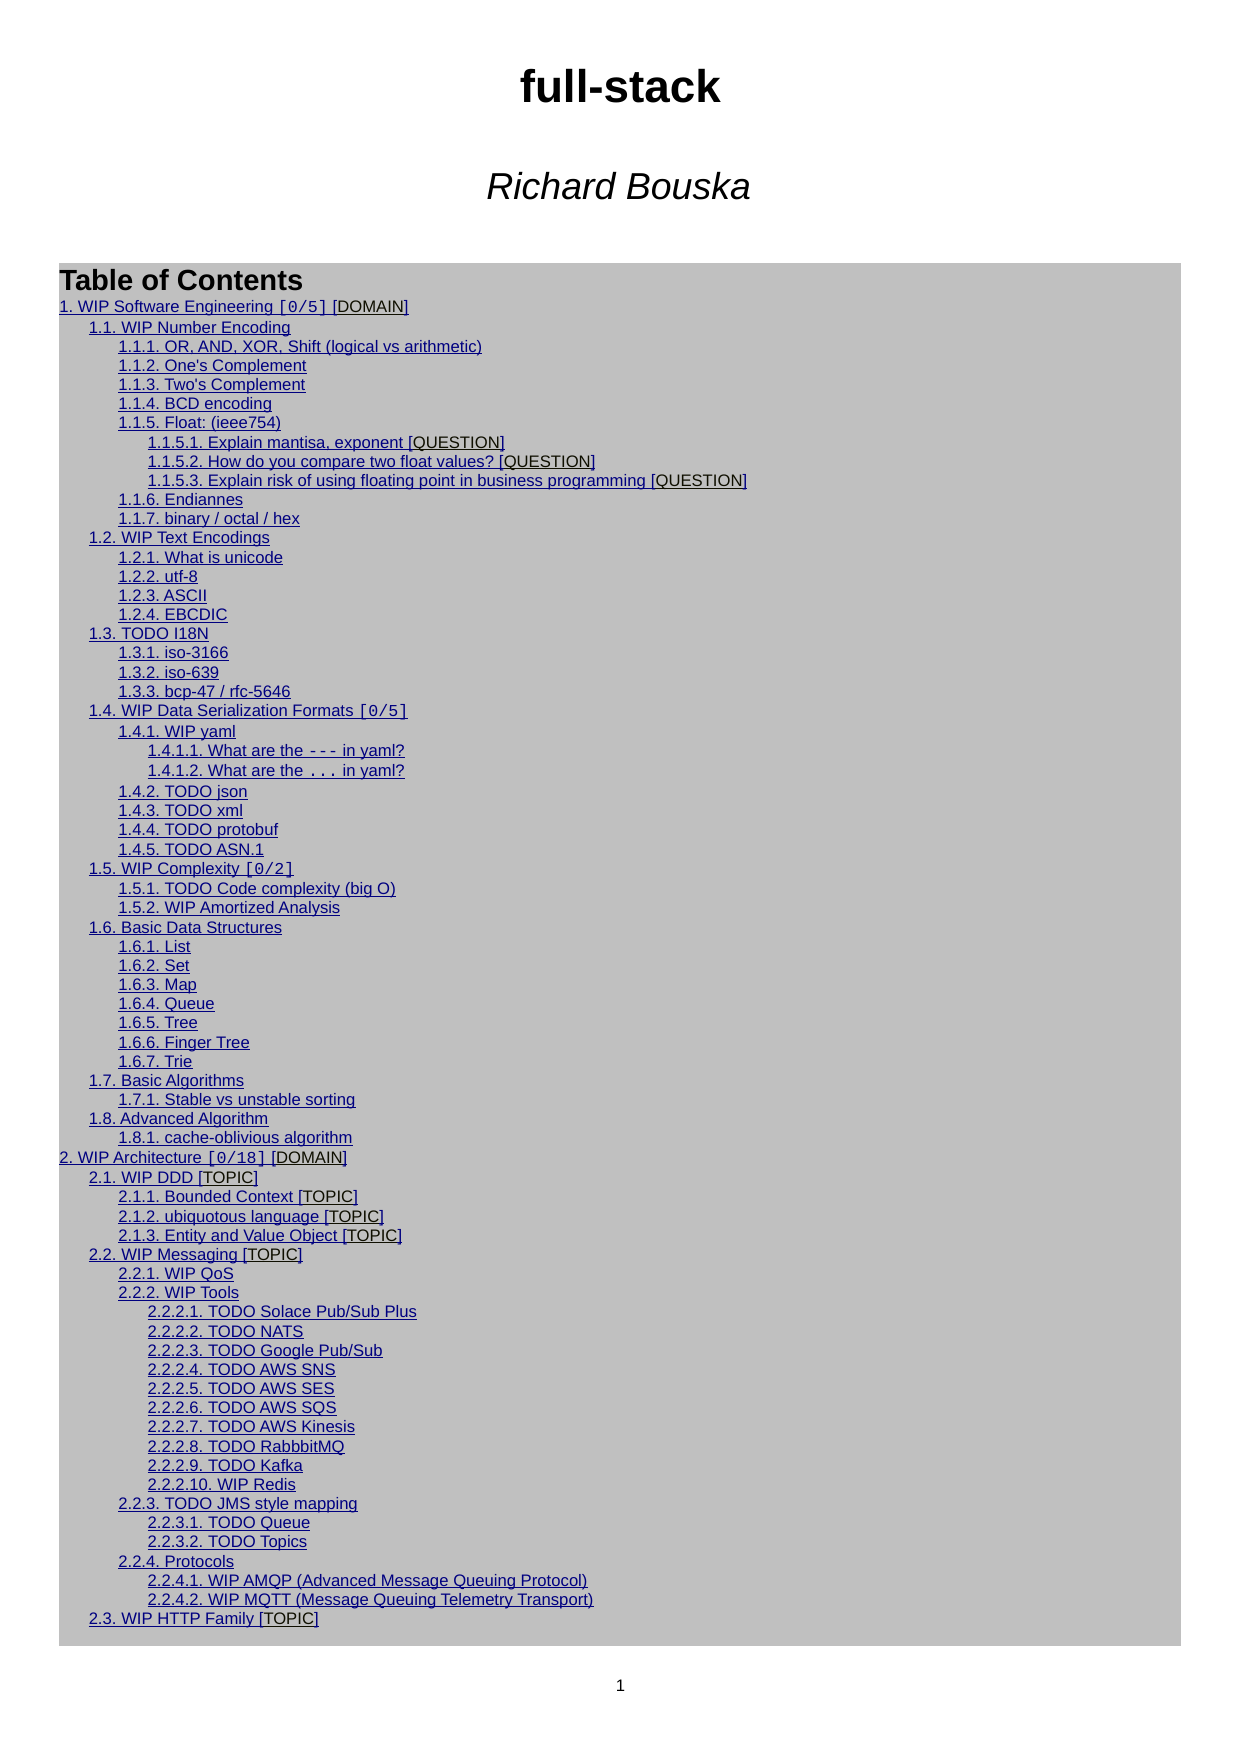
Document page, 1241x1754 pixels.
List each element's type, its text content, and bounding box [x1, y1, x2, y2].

text 1.3.3. bcp-47 / rfc-5646 [118, 682, 1181, 701]
text 2.2.2.9. TODO Kafka [147, 1456, 1181, 1475]
text 2.2.3.2. TODO Topics [147, 1532, 1181, 1551]
text 1.1.5.2. How do you compare two float values? [QUESTION] [147, 452, 1181, 471]
text 1.3.2. iso-639 [118, 662, 1181, 682]
text 1.2. WIP Text Encodings [88, 528, 1181, 547]
text 1.1.5. Float: (ieee754) [118, 413, 1181, 432]
text 1.6.4. Queue [118, 994, 1181, 1013]
text 2.1. WIP DDD [TOPIC] [88, 1168, 1181, 1187]
text 1.2.1. What is unicode [118, 547, 1181, 567]
text 1.4.3. TODO xml [118, 801, 1181, 820]
text 1.3.1. iso-3166 [118, 643, 1181, 662]
text 1.6.7. Trie [118, 1052, 1181, 1071]
text 2.2.2.1. TODO Solace Pub/Sub Plus [147, 1302, 1181, 1321]
text 1.1.2. One's Complement [118, 356, 1181, 375]
text 2.1.2. ubiquotous language [TOPIC] [118, 1206, 1181, 1226]
text 2.2.2.3. TODO Google Pub/Sub [147, 1341, 1181, 1360]
text 2.1.1. Bounded Context [TOPIC] [118, 1187, 1181, 1206]
text 1.6. Basic Data Structures [88, 917, 1181, 937]
text 1.5.2. WIP Amortized Analysis [118, 898, 1181, 917]
text 1.8.1. cache-oblivious algorithm [118, 1128, 1181, 1147]
text 1.1.4. BCD encoding [118, 394, 1181, 413]
text 2.2.4. Protocols [118, 1551, 1181, 1571]
text 2.2.2.5. TODO AWS SES [147, 1379, 1181, 1398]
text 2.2.2. WIP Tools [118, 1283, 1181, 1302]
text 1.2.3. ASCII [118, 586, 1181, 605]
text 1.1.1. OR, AND, XOR, Shift (logical vs arithmetic) [118, 337, 1181, 356]
text 1.4.1.2. What are the ... in yaml? [147, 761, 1181, 782]
text 1.4. WIP Data Serialization Formats [0/5] [88, 701, 1181, 721]
text 1.6.1. List [118, 937, 1181, 956]
text 1.5.1. TODO Code complexity (big O) [118, 879, 1181, 898]
text 2.2.2.8. TODO RabbbitMQ [147, 1436, 1181, 1456]
text 2.2.1. WIP QoS [118, 1264, 1181, 1283]
text 1.8. Advanced Algorithm [88, 1109, 1181, 1128]
text 1.6.3. Map [118, 975, 1181, 994]
text 1.1.3. Two's Complement [118, 375, 1181, 394]
subtitle Richard Bouska [59, 164, 1181, 208]
text 2.2.2.2. TODO NATS [147, 1321, 1181, 1341]
text 2.2. WIP Messaging [TOPIC] [88, 1245, 1181, 1264]
text 1.7. Basic Algorithms [88, 1071, 1181, 1090]
text 1.4.2. TODO json [118, 782, 1181, 801]
text 2.2.2.10. WIP Redis [147, 1475, 1181, 1494]
text 2.2.2.4. TODO AWS SNS [147, 1360, 1181, 1379]
text 2.2.3. TODO JMS style mapping [118, 1494, 1181, 1513]
text 1.7.1. Stable vs unstable sorting [118, 1090, 1181, 1109]
text 1.6.2. Set [118, 956, 1181, 975]
text 2.2.4.1. WIP AMQP (Advanced Message Queuing Protocol) [147, 1571, 1181, 1590]
text 2.2.2.7. TODO AWS Kinesis [147, 1417, 1181, 1436]
text 1.2.2. utf-8 [118, 567, 1181, 586]
text 1.5. WIP Complexity [0/2] [88, 858, 1181, 879]
subtitle Table of Contents [59, 263, 1181, 297]
text 1.1.5.3. Explain risk of using floating point in business programming [QUESTION] [147, 471, 1181, 490]
title full-stack [59, 59, 1181, 112]
text 1.6.6. Finger Tree [118, 1032, 1181, 1052]
text 1.3. TODO I18N [88, 624, 1181, 643]
text 2.2.3.1. TODO Queue [147, 1513, 1181, 1532]
text 1.4.4. TODO protobuf [118, 820, 1181, 839]
text 2.2.4.2. WIP MQTT (Message Queuing Telemetry Transport) [147, 1590, 1181, 1609]
text 1.1.7. binary / octal / hex [118, 509, 1181, 528]
text 1.1.5.1. Explain mantisa, exponent [QUESTION] [147, 432, 1181, 452]
text 1. WIP Software Engineering [0/5] [DOMAIN] [59, 297, 1181, 317]
text 1.4.5. TODO ASN.1 [118, 839, 1181, 858]
text 1.6.5. Tree [118, 1013, 1181, 1032]
text 2.3. WIP HTTP Family [TOPIC] [88, 1609, 1181, 1628]
text 2. WIP Architecture [0/18] [DOMAIN] [59, 1147, 1181, 1168]
text 1.1.6. Endiannes [118, 490, 1181, 509]
text 1.1. WIP Number Encoding [88, 317, 1181, 337]
text 1.4.1. WIP yaml [118, 721, 1181, 741]
text 2.2.2.6. TODO AWS SQS [147, 1398, 1181, 1417]
text 1.2.4. EBCDIC [118, 605, 1181, 624]
text 1.4.1.1. What are the --- in yaml? [147, 741, 1181, 761]
text 2.1.3. Entity and Value Object [TOPIC] [118, 1226, 1181, 1245]
